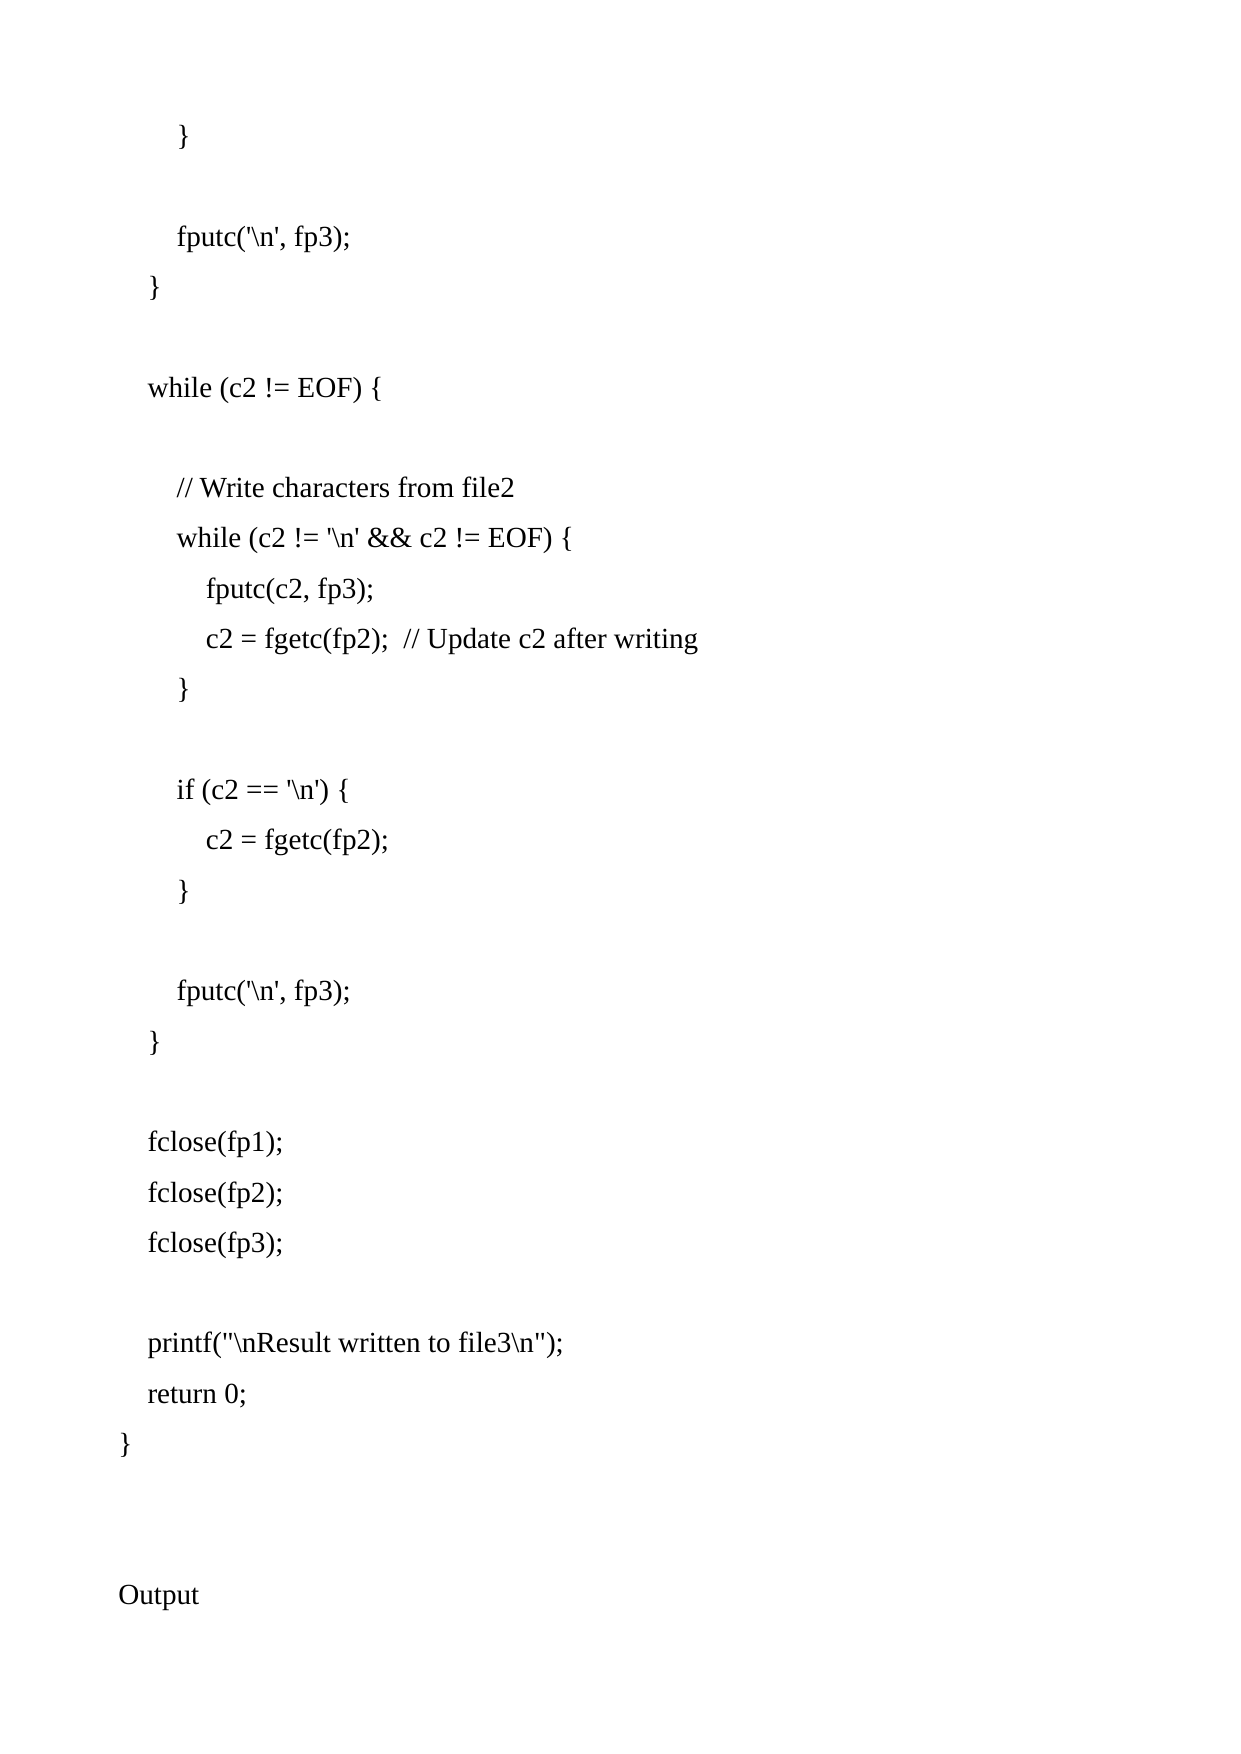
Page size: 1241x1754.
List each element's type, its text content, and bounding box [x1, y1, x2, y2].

text } [118, 672, 1122, 705]
text } [118, 1024, 1122, 1057]
text while (c2 != EOF) { [118, 370, 1122, 403]
text c2 = fgetc(fp2); // Update c2 after writing [118, 621, 1122, 655]
text printf("\nResult written to file3\n"); [118, 1326, 1122, 1359]
text } [118, 873, 1122, 906]
text fclose(fp1); [118, 1124, 1122, 1158]
text } [118, 118, 1122, 152]
text fputc('\n', fp3); [118, 219, 1122, 252]
text c2 = fgetc(fp2); [118, 822, 1122, 856]
text } [118, 1426, 1122, 1460]
text return 0; [118, 1376, 1122, 1409]
text Output [118, 1577, 1122, 1611]
text fputc('\n', fp3); [118, 973, 1122, 1007]
text while (c2 != '\n' && c2 != EOF) { [118, 521, 1122, 554]
text fclose(fp3); [118, 1225, 1122, 1258]
text } [118, 269, 1122, 303]
text if (c2 == '\n') { [118, 772, 1122, 806]
text // Write characters from file2 [118, 470, 1122, 504]
text fclose(fp2); [118, 1175, 1122, 1208]
text fputc(c2, fp3); [118, 571, 1122, 604]
